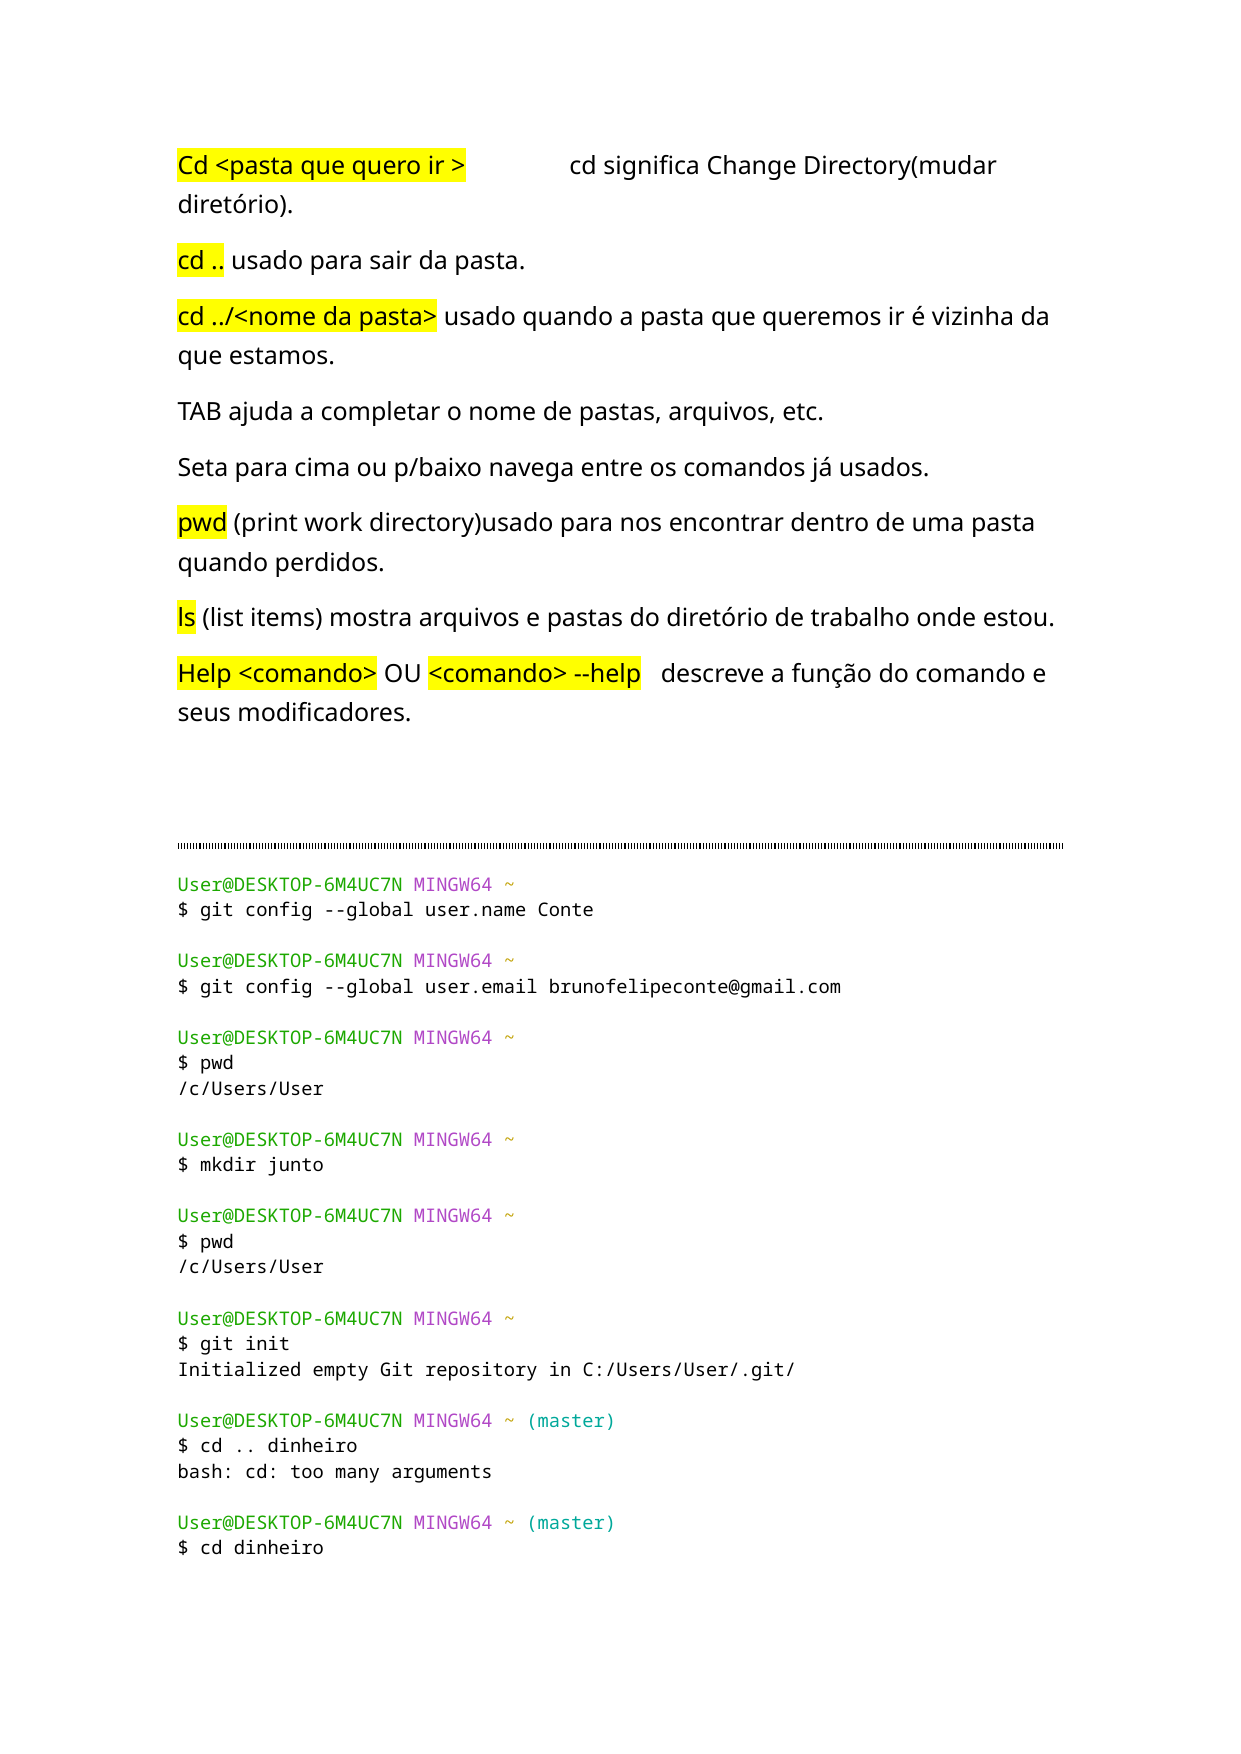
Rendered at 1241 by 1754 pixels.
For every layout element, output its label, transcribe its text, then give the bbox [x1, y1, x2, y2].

text cd .. usado para sair da pasta. [177, 243, 1063, 277]
text Cd <pasta que quero ir > cd significa Change Directory(mudar diretório). [177, 148, 1063, 221]
text $ cd .. dinheiro [177, 1432, 1063, 1458]
text User@DESKTOP-6M4UC7N MINGW64 ~ [177, 1126, 1063, 1152]
text pwd (print work directory)usado para nos encontrar dentro de uma pasta quando perdidos. [177, 505, 1063, 578]
text User@DESKTOP-6M4UC7N MINGW64 ~ [177, 947, 1063, 973]
text User@DESKTOP-6M4UC7N MINGW64 ~ [177, 1305, 1063, 1330]
text $ git config --global user.email brunofelipeconte@gmail.com [177, 973, 1063, 998]
text $ cd dinheiro [177, 1534, 1063, 1560]
text TAB ajuda a completar o nome de pastas, arquivos, etc. [177, 393, 1063, 427]
text Seta para cima ou p/baixo navega entre os comandos já usados. [177, 449, 1063, 483]
text User@DESKTOP-6M4UC7N MINGW64 ~ (master) [177, 1407, 1063, 1432]
text $ pwd [177, 1228, 1063, 1254]
text $ git init [177, 1330, 1063, 1356]
text $ pwd [177, 1049, 1063, 1075]
text Help <comando> OU <comando> --help descreve a função do comando e seus modificadores. [177, 656, 1063, 729]
text cd ../<nome da pasta> usado quando a pasta que queremos ir é vizinha da que estamos. [177, 298, 1063, 372]
text /c/Users/User [177, 1075, 1063, 1101]
text User@DESKTOP-6M4UC7N MINGW64 ~ [177, 1024, 1063, 1049]
text User@DESKTOP-6M4UC7N MINGW64 ~ (master) [177, 1509, 1063, 1534]
text bash: cd: too many arguments [177, 1458, 1063, 1483]
text $ git config --global user.name Conte [177, 896, 1063, 922]
text User@DESKTOP-6M4UC7N MINGW64 ~ [177, 871, 1063, 896]
text ls (list items) mostra arquivos e pastas do diretório de trabalho onde estou. [177, 600, 1063, 634]
text /c/Users/User [177, 1254, 1063, 1279]
text Initialized empty Git repository in C:/Users/User/.git/ [177, 1356, 1063, 1381]
text $ mkdir junto [177, 1152, 1063, 1177]
text User@DESKTOP-6M4UC7N MINGW64 ~ [177, 1203, 1063, 1228]
